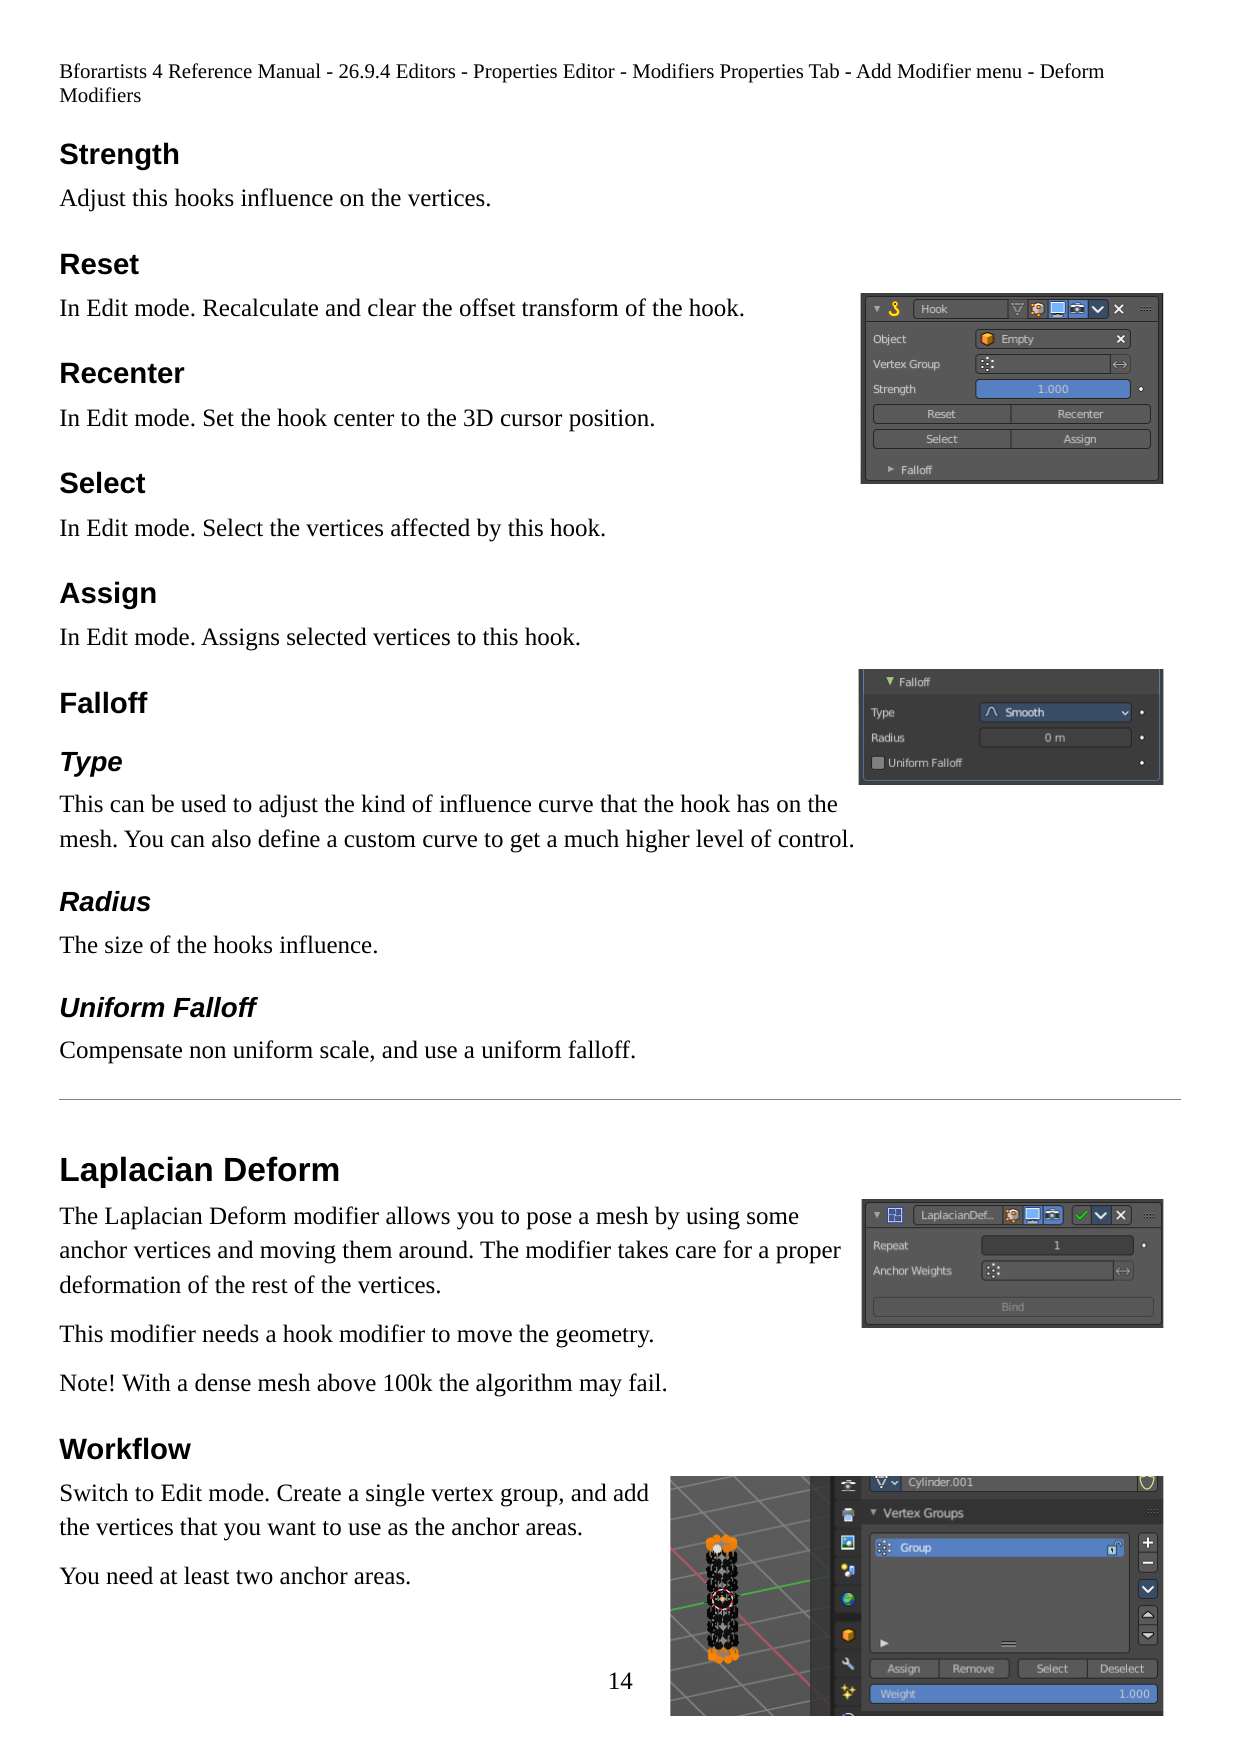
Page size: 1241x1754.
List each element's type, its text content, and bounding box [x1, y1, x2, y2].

text In Edit mode. Set the hook center to the 3D cursor position. [59, 403, 860, 431]
subtitle Select [59, 466, 1181, 500]
subtitle Uniform Falloff [59, 991, 1181, 1023]
picture [670, 1476, 1164, 1716]
picture [861, 1199, 1164, 1328]
subtitle [1164, 356, 1181, 390]
text Switch to Edit mode. Create a single vertex group, and add the vertices that you want to use as the anchor areas. [59, 1478, 670, 1541]
text Note! With a dense mesh above 100k the algorithm may fail. [59, 1368, 1181, 1397]
picture [860, 293, 1164, 484]
subtitle Falloff [59, 686, 858, 720]
subtitle Radius [59, 885, 1181, 917]
text In Edit mode. Assigns selected vertices to this hook. [59, 622, 1181, 651]
subtitle Strength [59, 137, 1181, 170]
text In Edit mode. Recalculate and clear the offset transform of the hook. [59, 293, 860, 322]
text This modifier needs a hook modifier to move the geometry. [59, 1319, 1181, 1348]
subtitle Laplacian Deform [59, 1150, 1181, 1188]
text The Laplacian Deform modifier allows you to pose a mesh by using some anchor vertices and moving them around. The modifier takes care for a proper deformation of the rest of the vertices. [59, 1201, 861, 1298]
subtitle Recenter [59, 356, 860, 390]
text The size of the hooks influence. [59, 930, 1181, 958]
text You need at least two anchor areas. [59, 1561, 670, 1590]
subtitle Workflow [59, 1432, 1181, 1465]
subtitle Reset [59, 247, 1181, 280]
subtitle Assign [59, 576, 1181, 610]
subtitle Type [59, 745, 858, 777]
subtitle [1164, 745, 1181, 777]
picture [858, 669, 1164, 785]
text Adjust this hooks influence on the vertices. [59, 183, 1181, 212]
subtitle [1164, 686, 1181, 720]
text This can be used to adjust the kind of influence curve that the hook has on the mesh. You can also define a custom curve to get a much higher level of control. [59, 789, 1181, 852]
text Compensate non uniform scale, and use a uniform falloff. [59, 1036, 1181, 1064]
text In Edit mode. Select the vertices affected by this hook. [59, 513, 1181, 541]
